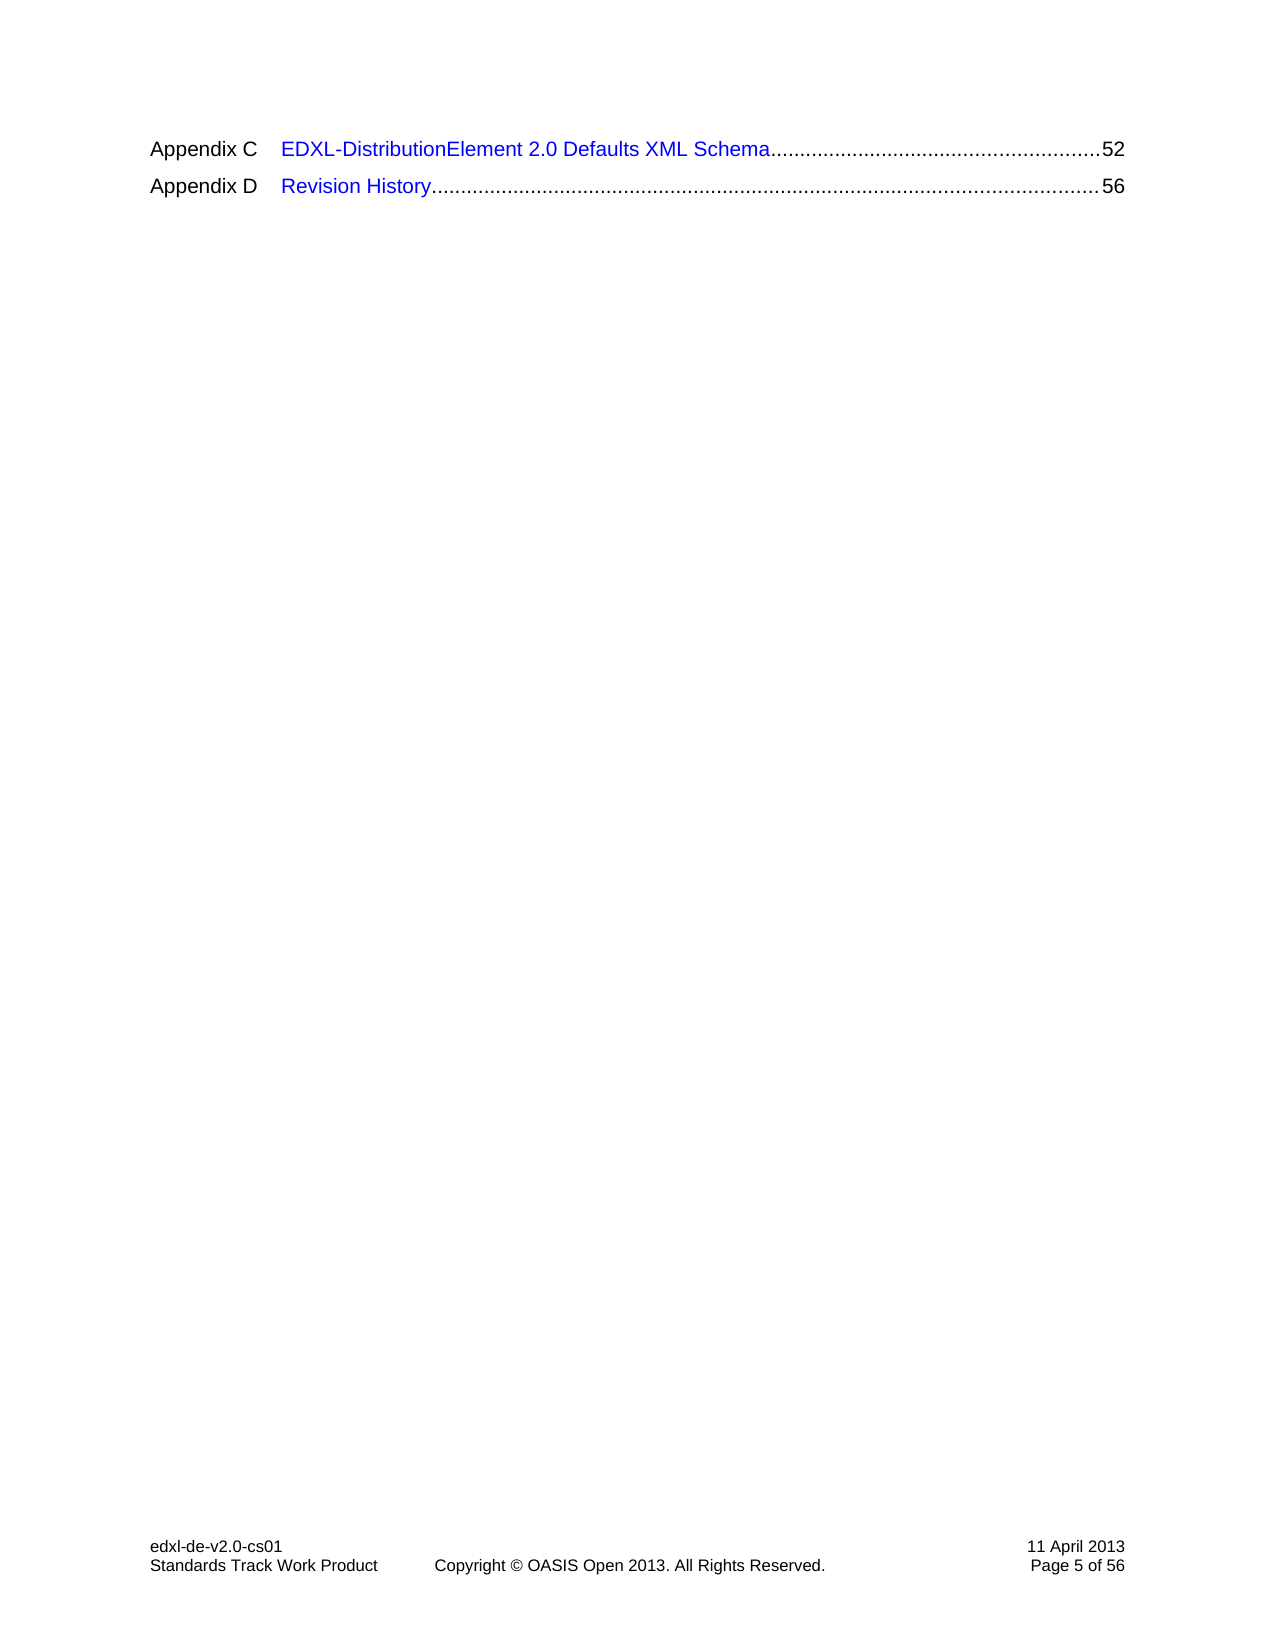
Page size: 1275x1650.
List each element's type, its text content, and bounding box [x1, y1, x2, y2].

text Appendix C EDXL-DistributionElement 2.0 Defaults XML Schema 52 [150, 137, 1125, 161]
text Appendix D Revision History 56 [150, 174, 1125, 198]
